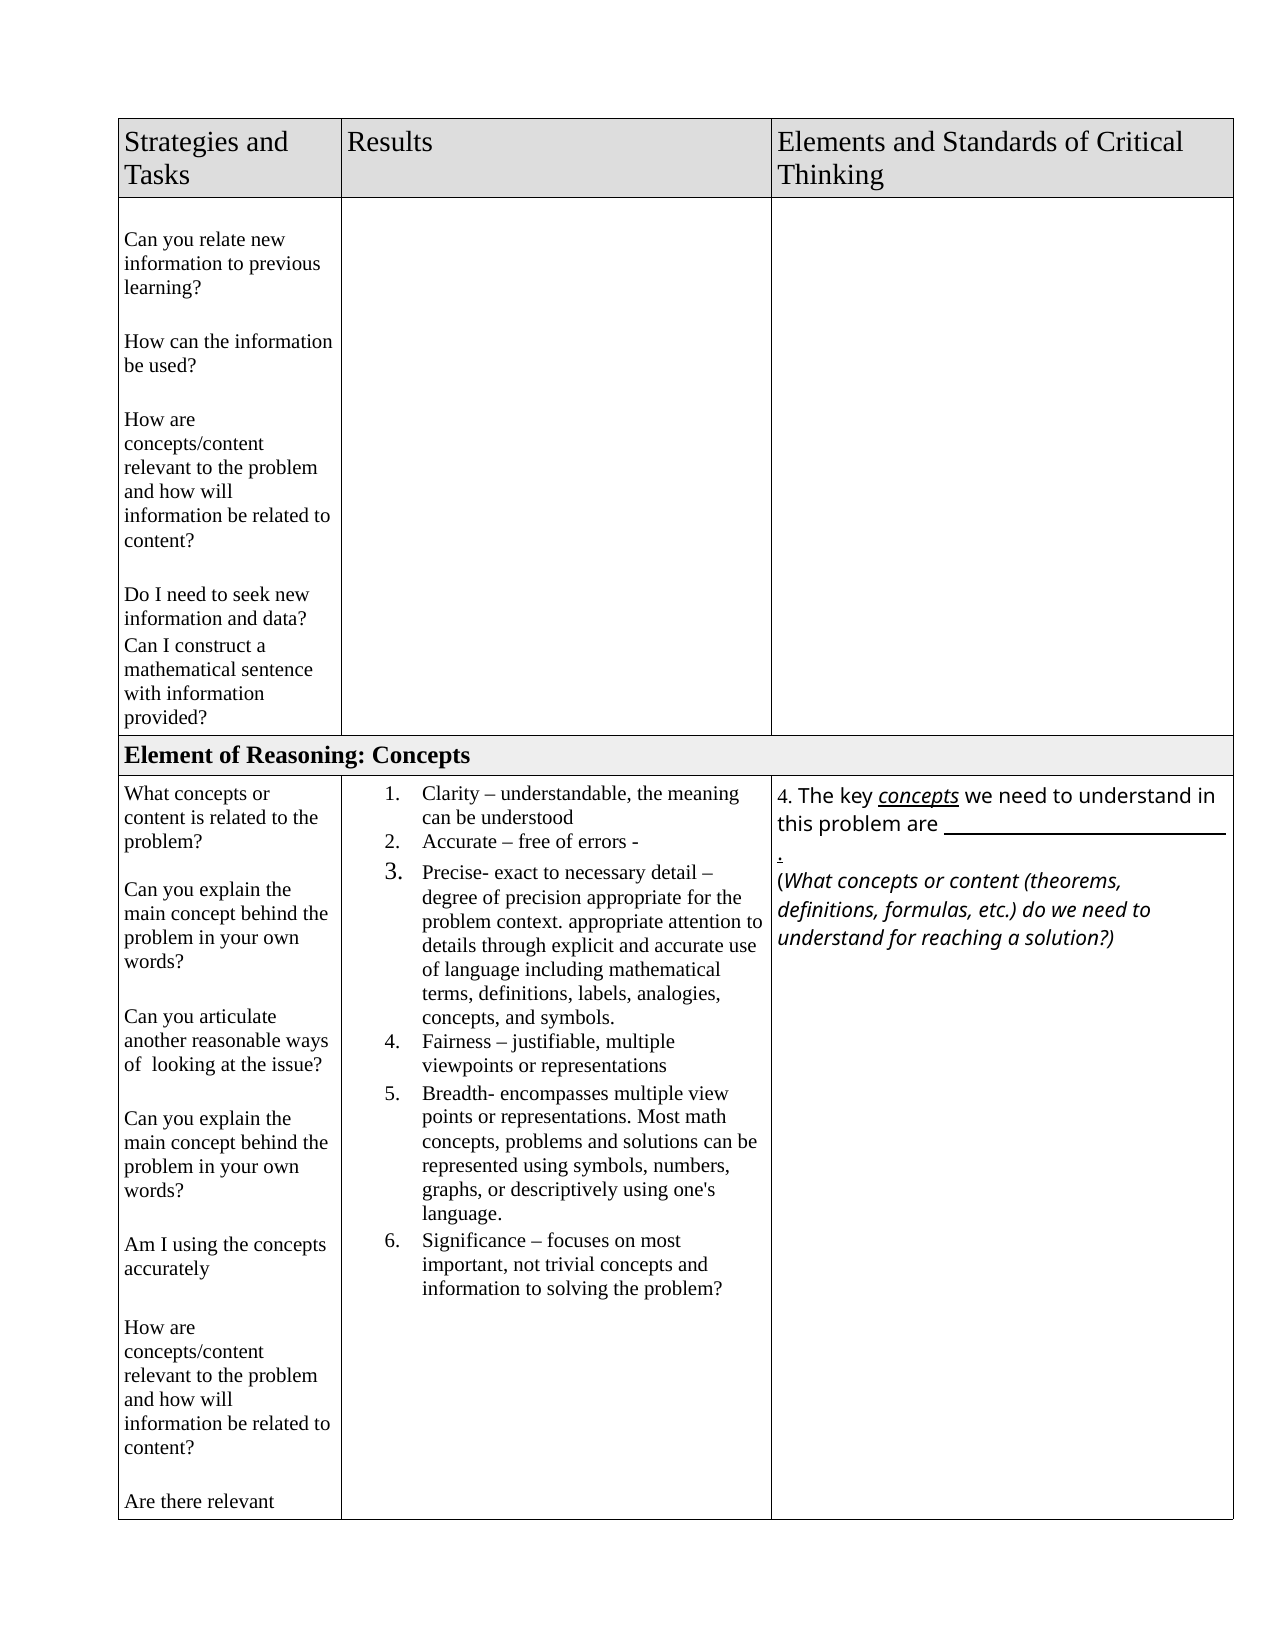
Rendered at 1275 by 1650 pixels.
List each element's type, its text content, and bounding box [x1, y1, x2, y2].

table_header Strategies and Tasks [119, 119, 341, 197]
table_cell [772, 198, 1233, 735]
table_cell What concepts or content is related to the problem? Can you explain the main concept behind the problem in your own words? Can you articulate another reasonable ways of looking at the issue? Can you explain the main concept behind the problem in your own words? Am I using the concepts accurately How are concepts/content relevant to the problem and how will information be related to content? Are there relevant [119, 776, 341, 1519]
table_cell Can you relate new information to previous learning? How can the information be used? How are concepts/content relevant to the problem and how will information be related to content? Do I need to seek new information and data? Can I construct a mathematical sentence with information provided? [119, 198, 341, 735]
table_header Results [342, 119, 771, 197]
table_cell 4. The key concepts we need to understand in this problem are . (What concepts or content (theorems, definitions, formulas, etc.) do we need to understand for reaching a solution?) [772, 776, 1233, 1519]
table_cell Clarity – understandable, the meaning can be understood Accurate – free of errors - Precise- exact to necessary detail – degree of precision appropriate for the problem context. appropriate attention to details through explicit and accurate use of language including mathematical terms, definitions, labels, analogies, concepts, and symbols. Fairness – justifiable, multiple viewpoints or representations Breadth- encompasses multiple view points or representations. Most math concepts, problems and solutions can be represented using symbols, numbers, graphs, or descriptively using one's language. Significance – focuses on most important, not trivial concepts and information to solving the problem? [342, 776, 771, 1519]
table_header Elements and Standards of Critical Thinking [772, 119, 1233, 197]
table_cell [342, 198, 771, 735]
table_cell Element of Reasoning: Concepts [119, 736, 1233, 775]
